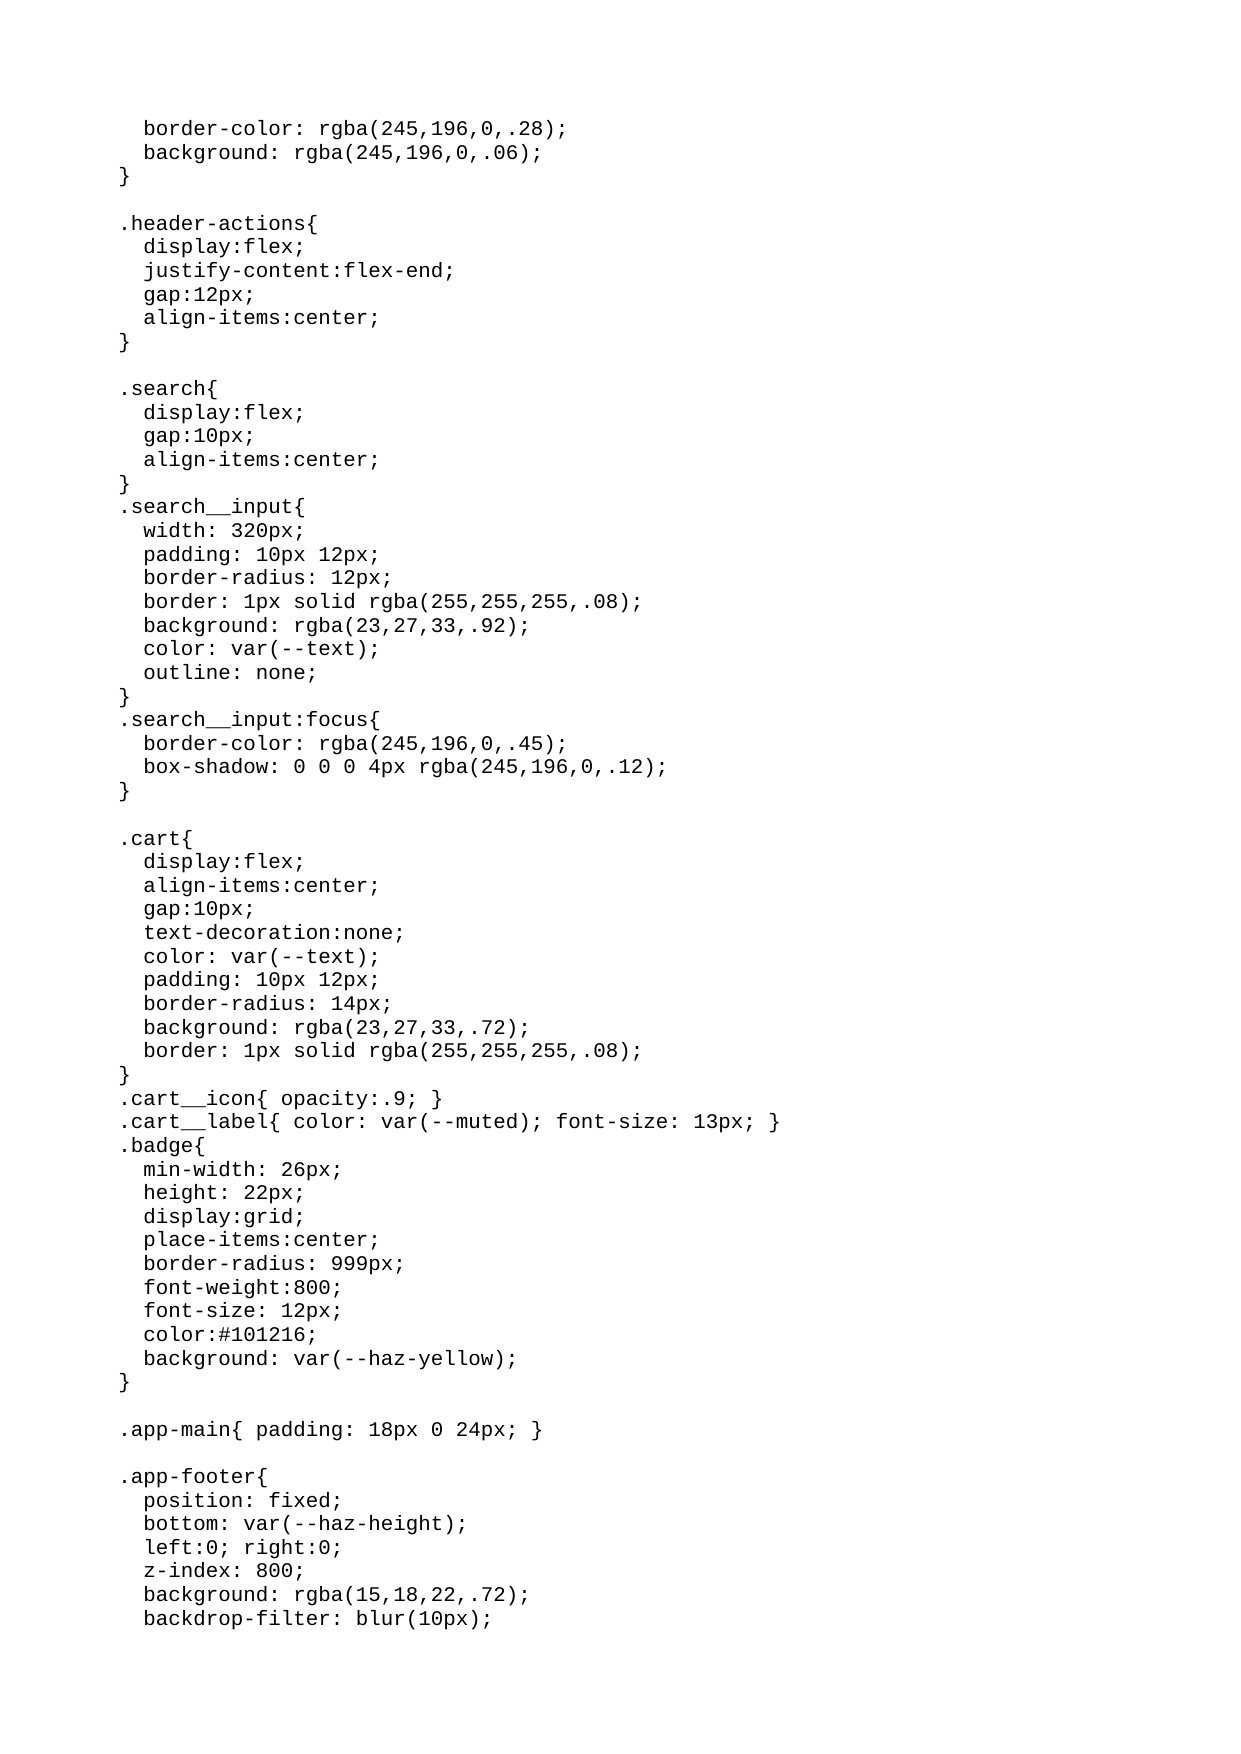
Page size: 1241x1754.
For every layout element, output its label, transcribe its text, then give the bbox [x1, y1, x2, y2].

text min-width: 26px; [118, 1158, 1122, 1182]
text box-shadow: 0 0 0 4px rgba(245,196,0,.12); [118, 757, 1122, 780]
text background: rgba(23,27,33,.72); [118, 1017, 1122, 1040]
text outline: none; [118, 662, 1122, 686]
text align-items:center; [118, 307, 1122, 331]
text background: var(--haz-yellow); [118, 1348, 1122, 1371]
text } [118, 1064, 1122, 1088]
text color:#101216; [118, 1324, 1122, 1348]
text .cart__icon{ opacity:.9; } [118, 1088, 1122, 1111]
text color: var(--text); [118, 946, 1122, 969]
text align-items:center; [118, 449, 1122, 473]
text display:flex; [118, 851, 1122, 875]
text display:flex; [118, 402, 1122, 426]
text justify-content:flex-end; [118, 260, 1122, 284]
text bottom: var(--haz-height); [118, 1513, 1122, 1537]
text .header-actions{ [118, 213, 1122, 236]
text display:flex; [118, 236, 1122, 260]
text position: fixed; [118, 1489, 1122, 1513]
text left:0; right:0; [118, 1537, 1122, 1561]
text border-color: rgba(245,196,0,.28); [118, 118, 1122, 142]
text padding: 10px 12px; [118, 969, 1122, 993]
text } [118, 780, 1122, 804]
text } [118, 473, 1122, 496]
text backdrop-filter: blur(10px); [118, 1608, 1122, 1631]
text background: rgba(245,196,0,.06); [118, 142, 1122, 165]
text border-radius: 999px; [118, 1253, 1122, 1277]
text } [118, 686, 1122, 709]
text border-color: rgba(245,196,0,.45); [118, 733, 1122, 757]
text gap:10px; [118, 426, 1122, 449]
text border-radius: 12px; [118, 567, 1122, 591]
text .cart__label{ color: var(--muted); font-size: 13px; } [118, 1111, 1122, 1135]
text height: 22px; [118, 1182, 1122, 1206]
text font-size: 12px; [118, 1300, 1122, 1324]
text font-weight:800; [118, 1277, 1122, 1300]
text place-items:center; [118, 1229, 1122, 1253]
text .search__input{ [118, 496, 1122, 520]
text border: 1px solid rgba(255,255,255,.08); [118, 1040, 1122, 1064]
text background: rgba(15,18,22,.72); [118, 1584, 1122, 1608]
text text-decoration:none; [118, 922, 1122, 946]
text gap:12px; [118, 284, 1122, 307]
text .search__input:focus{ [118, 709, 1122, 733]
text .app-main{ padding: 18px 0 24px; } [118, 1419, 1122, 1442]
text .app-footer{ [118, 1466, 1122, 1489]
text .badge{ [118, 1135, 1122, 1158]
text align-items:center; [118, 875, 1122, 898]
text display:grid; [118, 1206, 1122, 1229]
text background: rgba(23,27,33,.92); [118, 615, 1122, 638]
text } [118, 331, 1122, 354]
text .cart{ [118, 827, 1122, 851]
text } [118, 1371, 1122, 1395]
text } [118, 165, 1122, 189]
text width: 320px; [118, 520, 1122, 544]
text .search{ [118, 378, 1122, 402]
text border-radius: 14px; [118, 993, 1122, 1017]
text color: var(--text); [118, 638, 1122, 662]
text border: 1px solid rgba(255,255,255,.08); [118, 591, 1122, 615]
text z-index: 800; [118, 1561, 1122, 1584]
text padding: 10px 12px; [118, 544, 1122, 567]
text gap:10px; [118, 898, 1122, 922]
